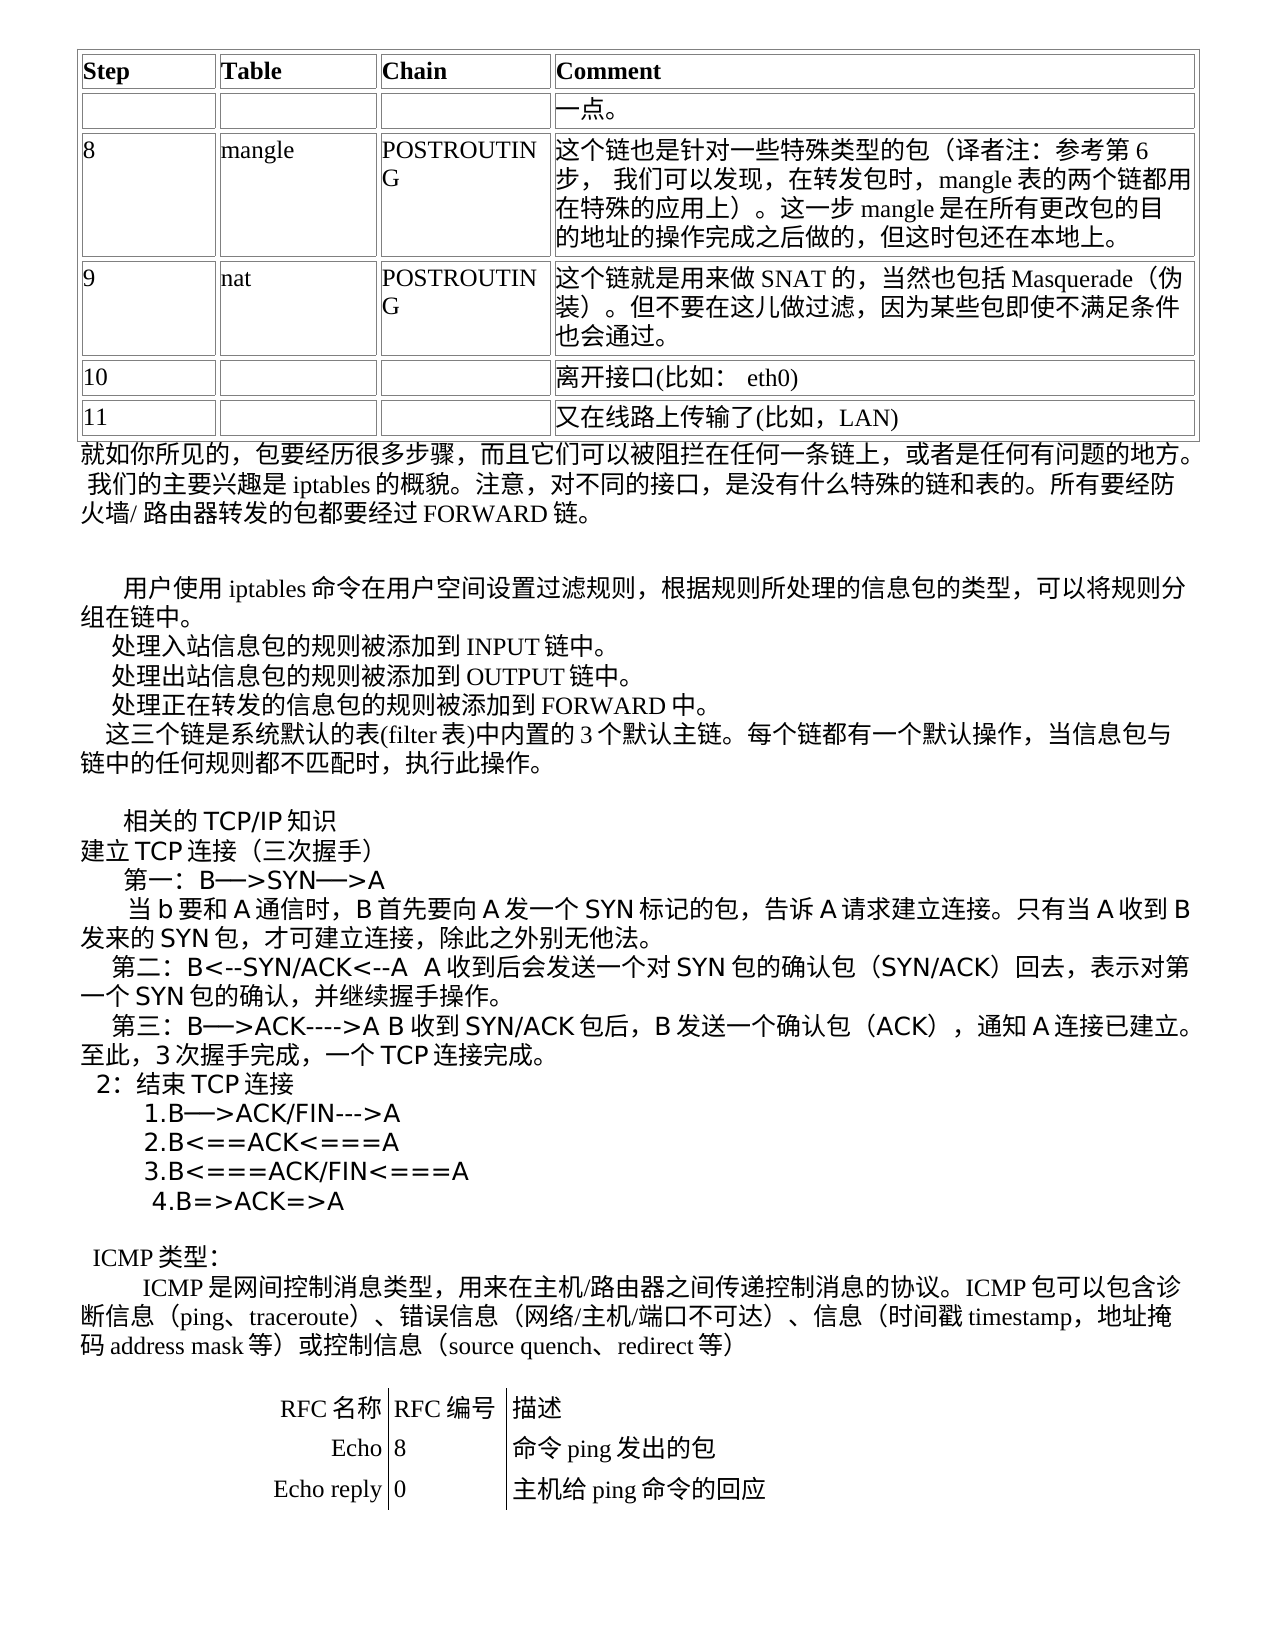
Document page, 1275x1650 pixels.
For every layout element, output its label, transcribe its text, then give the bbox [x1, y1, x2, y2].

table_cell mangle [218, 128, 379, 256]
table_header [80, 541, 1066, 574]
table_cell 11 [80, 395, 218, 435]
text 第三：B──>ACK---->A B收到SYN/ACK包后，B发送一个确认包（ACK），通知A连接已建立。至此，3次握手完成，一个TCP连接完成。 [80, 1012, 1197, 1070]
table_header RFC名称 [80, 1388, 388, 1429]
text ICMP类型： [80, 1244, 1197, 1273]
table_header 描述 [507, 1388, 1197, 1429]
text 1.B──>ACK/FIN--->A [80, 1099, 1197, 1128]
table_header Table [218, 50, 379, 87]
table_cell nat [218, 256, 379, 354]
table_cell 又在线路上传输了(比如，LAN) [553, 395, 1197, 435]
text 2：结束TCP连接 [80, 1070, 1197, 1099]
table_cell [218, 395, 379, 435]
text 建立TCP连接（三次握手） [80, 837, 1197, 866]
list 相关的TCP/IP知识 [86, 808, 1197, 837]
text 当b要和A通信时，B首先要向A发一个SYN标记的包，告诉A请求建立连接。只有当A收到B发来的SYN包，才可建立连接，除此之外别无他法。 [80, 895, 1197, 953]
table_header Comment [553, 50, 1197, 87]
table_cell 10 [80, 355, 218, 395]
table_header Chain [379, 50, 553, 87]
table_cell [218, 88, 379, 128]
table_cell POSTROUTING [379, 256, 553, 354]
table_cell [382, 361, 550, 395]
table_header RFC编号 [389, 1388, 506, 1429]
table_cell 离开接口(比如： eth0) [553, 355, 1197, 395]
table_cell 8 [389, 1429, 506, 1469]
table_cell [80, 88, 218, 128]
table_cell 0 [389, 1469, 506, 1510]
table_cell [382, 401, 550, 435]
table_cell Echo [80, 1429, 388, 1469]
table_cell POSTROUTING [379, 128, 553, 256]
text 4.B=>ACK=>A [80, 1187, 1197, 1216]
table_cell 主机给ping命令的回应 [507, 1469, 1197, 1510]
table_cell [379, 395, 553, 435]
text ICMP是网间控制消息类型，用来在主机/路由器之间传递控制消息的协议。ICMP包可以包含诊断信息（ping、traceroute）、错误信息（网络/主机/端口不可达）、信息（时间戳timestamp，地址掩码address mask等）或控制信息（source quench、redirect等） [80, 1273, 1197, 1360]
table_cell 这个链也是针对一些特殊类型的包（译者注：参考第6步， 我们可以发现，在转发包时，mangle表的两个链都用在特殊的应用上）。这一步mangle是在所有更改包的目 的地址的操作完成之后做的，但这时包还在本地上。 [553, 128, 1197, 256]
table_cell 一点。 [553, 88, 1197, 128]
list 第一：B──>SYN──>A [86, 866, 1197, 895]
table_cell [379, 355, 553, 395]
table_cell Echo reply [80, 1469, 388, 1510]
table_cell 8 [80, 128, 218, 256]
text 用户使用iptables命令在用户空间设置过滤规则，根据规则所处理的信息包的类型，可以将规则分组在链中。 处理入站信息包的规则被添加到INPUT链中。 处理出站信息包的规则被添加到OUTPUT链中。 处理正在转发的信息包的规则被添加到FORWARD中。 这三个链是系统默认的表(filter表)中内置的3个默认主链。每个链都有一个默认操作，当信息包与链中的任何规则都不匹配时，执行此操作。 [80, 574, 1197, 778]
text 3.B<===ACK/FIN<===A [80, 1158, 1197, 1187]
table_header [1066, 541, 1197, 574]
table_cell 这个链就是用来做SNAT的，当然也包括Masquerade（伪 装）。但不要在这儿做过滤，因为某些包即使不满足条件也会通过。 [553, 256, 1197, 354]
table_cell [221, 401, 376, 435]
text 2.B<==ACK<===A [80, 1128, 1197, 1158]
table_cell 9 [80, 256, 218, 354]
table_cell [379, 88, 553, 128]
table_cell 命令ping发出的包 [507, 1429, 1197, 1469]
table_cell [218, 355, 379, 395]
table_header Step [80, 50, 218, 87]
text 第二：B<--SYN/ACK<--A A收到后会发送一个对SYN包的确认包（SYN/ACK）回去，表示对第一个SYN包的确认，并继续握手操作。 [80, 953, 1197, 1012]
text 就如你所见的，包要经历很多步骤，而且它们可以被阻拦在任何一条链上，或者是任何有问题的地方。 我们的主要兴趣是iptables的概貌。注意，对不同的接口，是没有什么特殊的链和表的。所有要经防火墙/ 路由器转发的包都要经过FORWARD链。 [80, 442, 1197, 528]
table_cell [221, 361, 376, 395]
